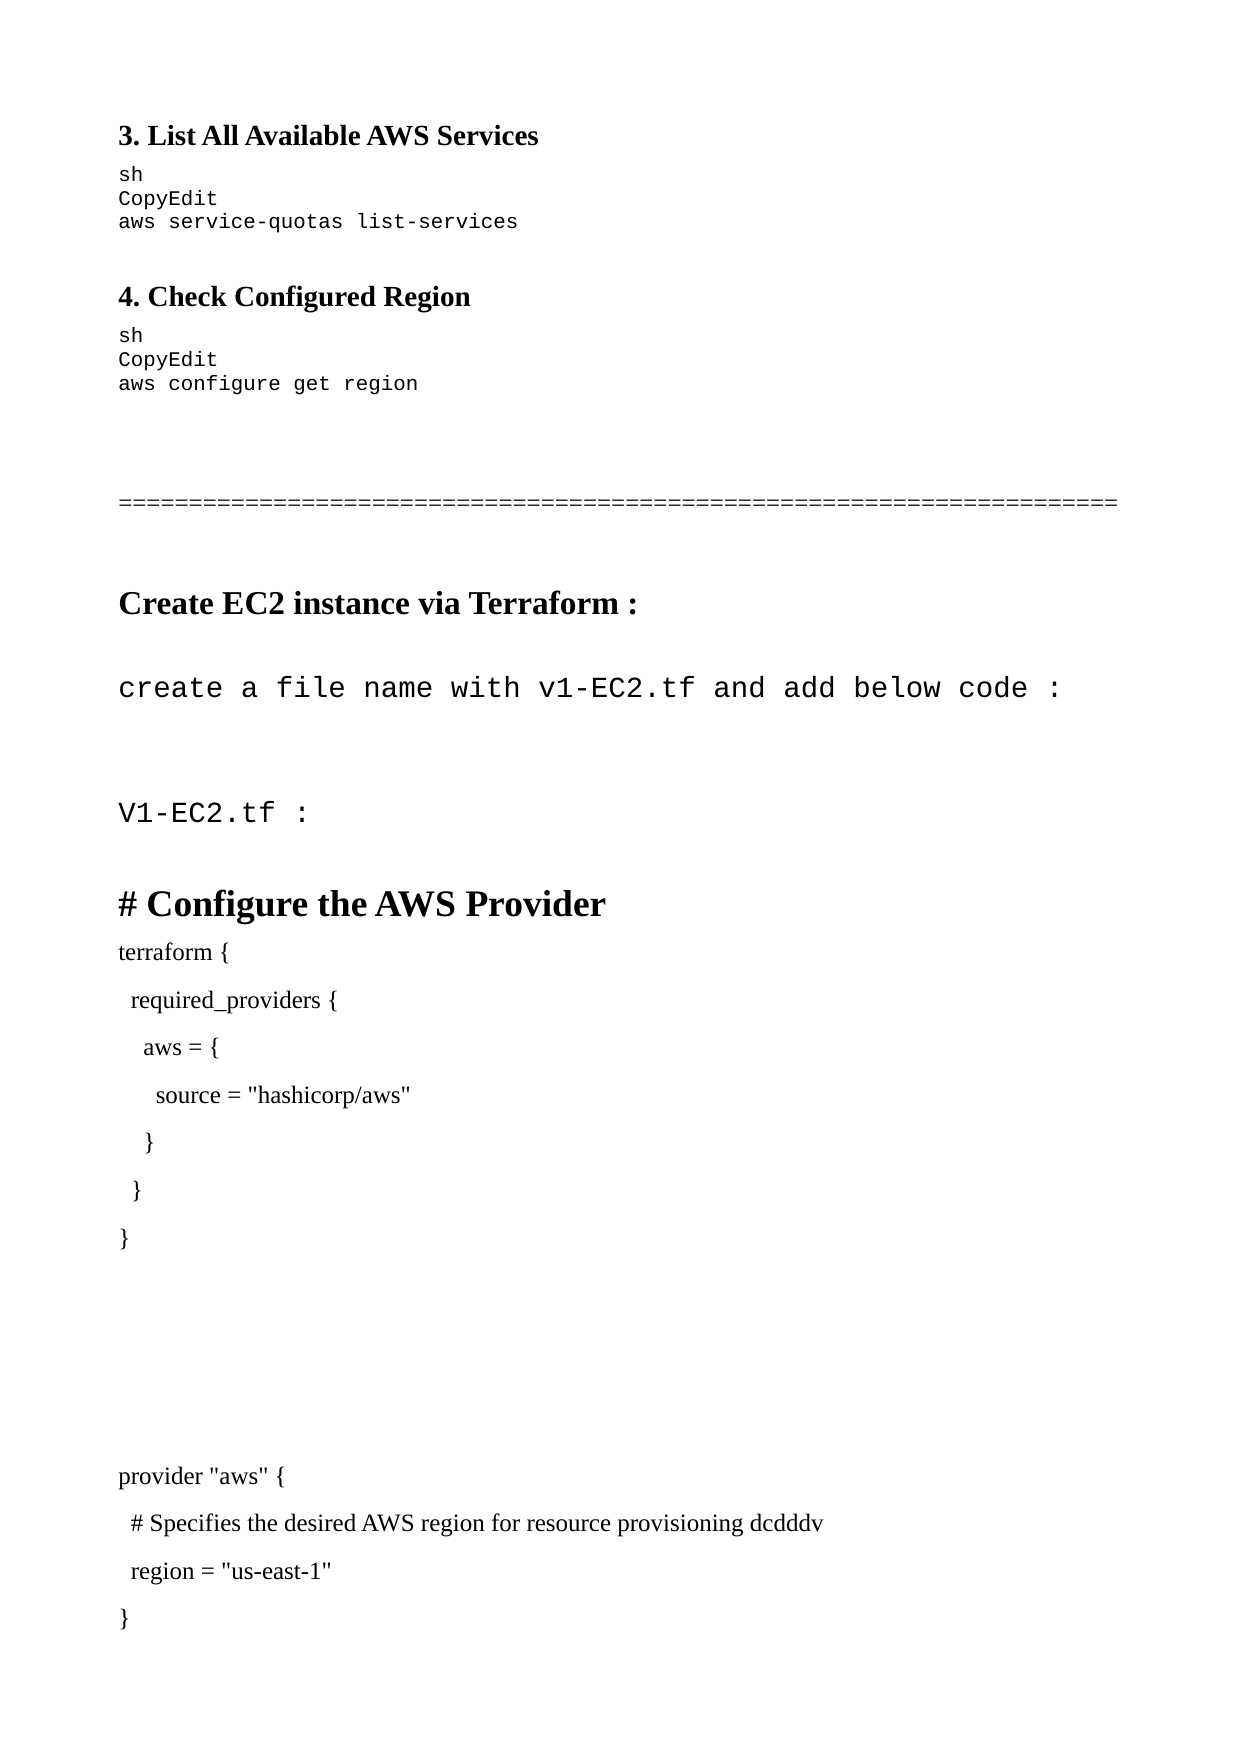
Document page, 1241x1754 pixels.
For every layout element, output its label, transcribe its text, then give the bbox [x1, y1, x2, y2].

text CopyEdit [118, 349, 1122, 372]
text aws service-quotas list-services [118, 211, 1122, 235]
text } [118, 1223, 1122, 1251]
subtitle # Configure the AWS Provider [118, 881, 1122, 924]
text region = "us-east-1" [118, 1556, 1122, 1585]
text terraform { [118, 937, 1122, 966]
text sh [118, 325, 1122, 349]
text sh [118, 164, 1122, 188]
text # Specifies the desired AWS region for resource provisioning dcdddv [118, 1508, 1122, 1537]
text } [118, 1127, 1122, 1156]
text Create EC2 instance via Terraform : [118, 583, 1122, 654]
text V1-EC2.tf : [118, 798, 1122, 831]
text create a file name with v1-EC2.tf and add below code : [118, 673, 1122, 706]
text aws configure get region [118, 372, 1122, 396]
text required_providers { [118, 985, 1122, 1013]
subtitle 4. Check Configured Region [118, 279, 1122, 313]
text aws = { [118, 1032, 1122, 1061]
text provider "aws" { [118, 1461, 1122, 1489]
text source = "hashicorp/aws" [118, 1080, 1122, 1109]
text } [118, 1603, 1122, 1632]
text ======================================================================= [118, 488, 1122, 516]
text CopyEdit [118, 188, 1122, 211]
subtitle 3. List All Available AWS Services [118, 118, 1122, 152]
text } [118, 1175, 1122, 1204]
